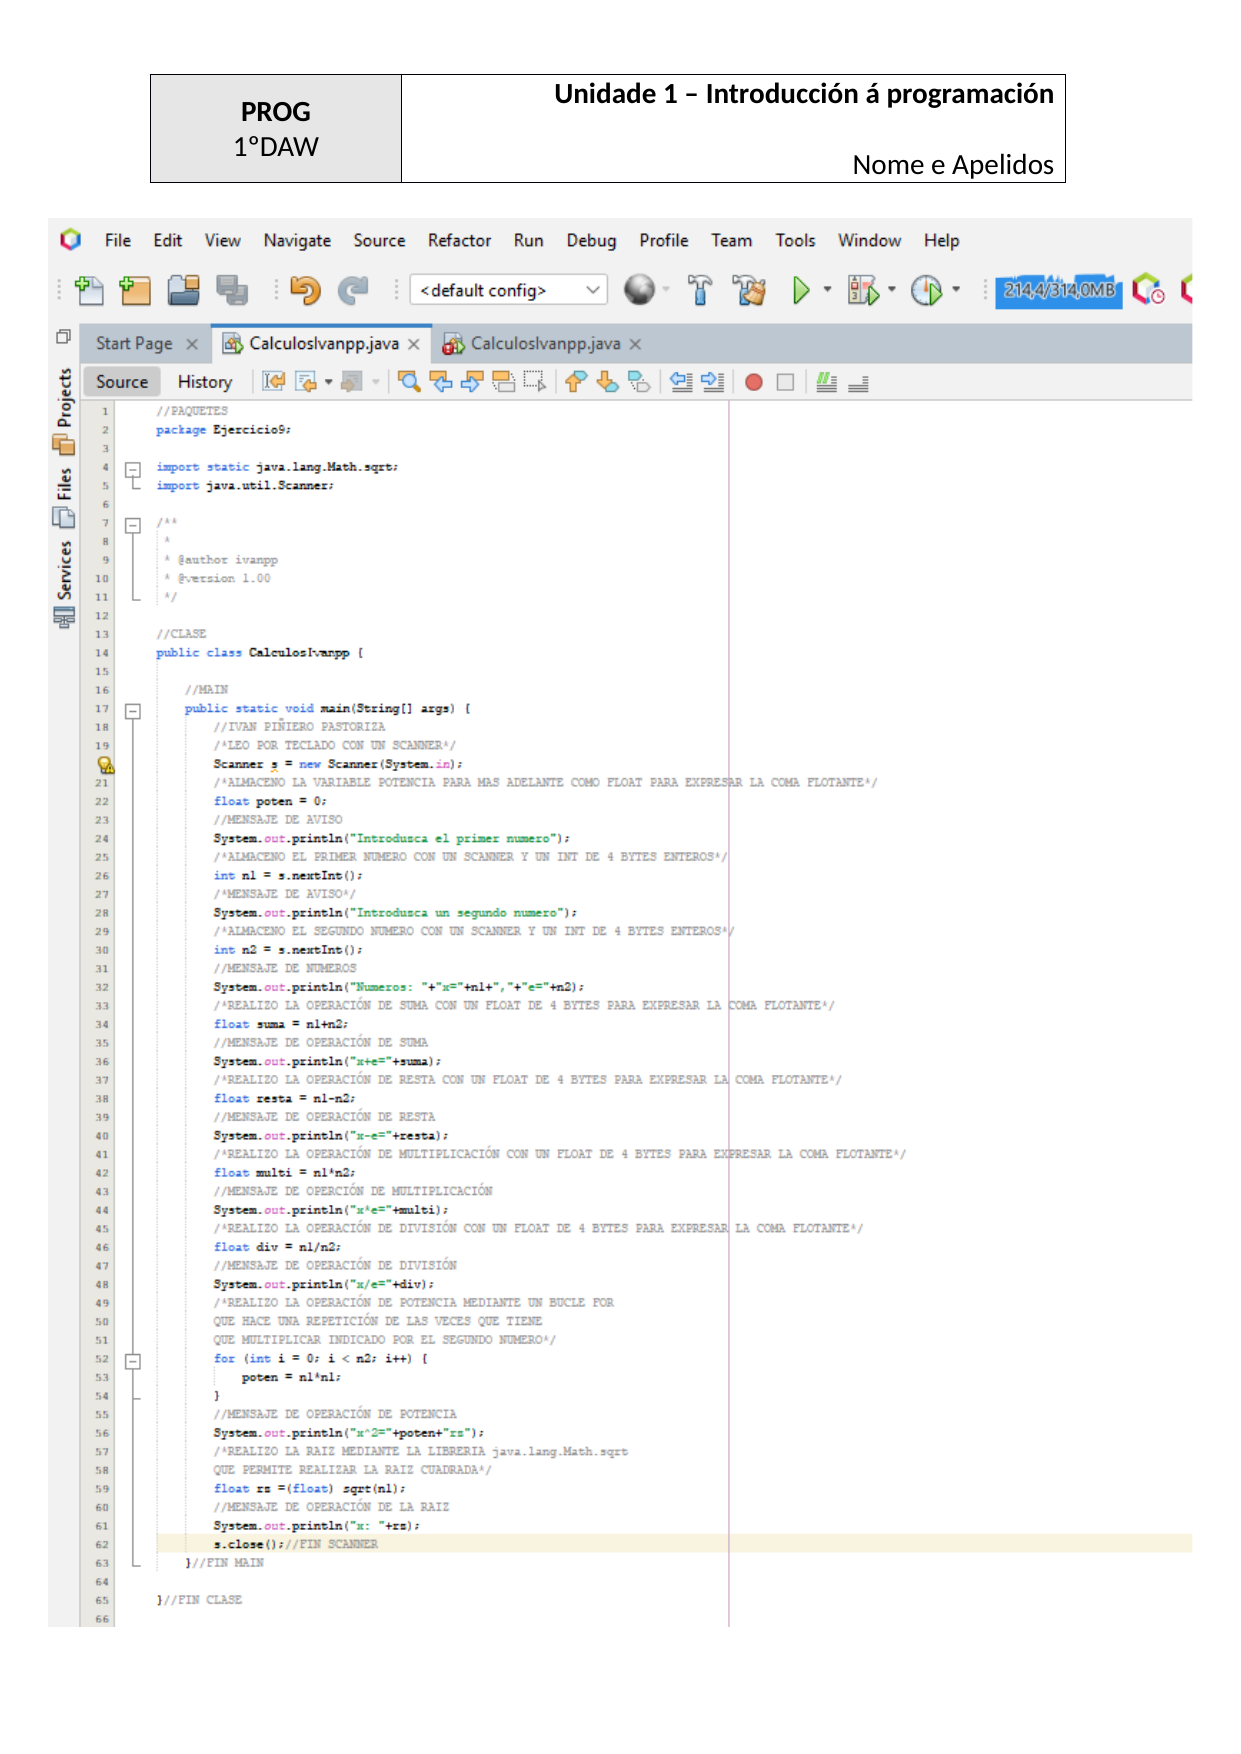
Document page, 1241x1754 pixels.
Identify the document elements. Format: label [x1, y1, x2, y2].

picture [48, 218, 1193, 1627]
